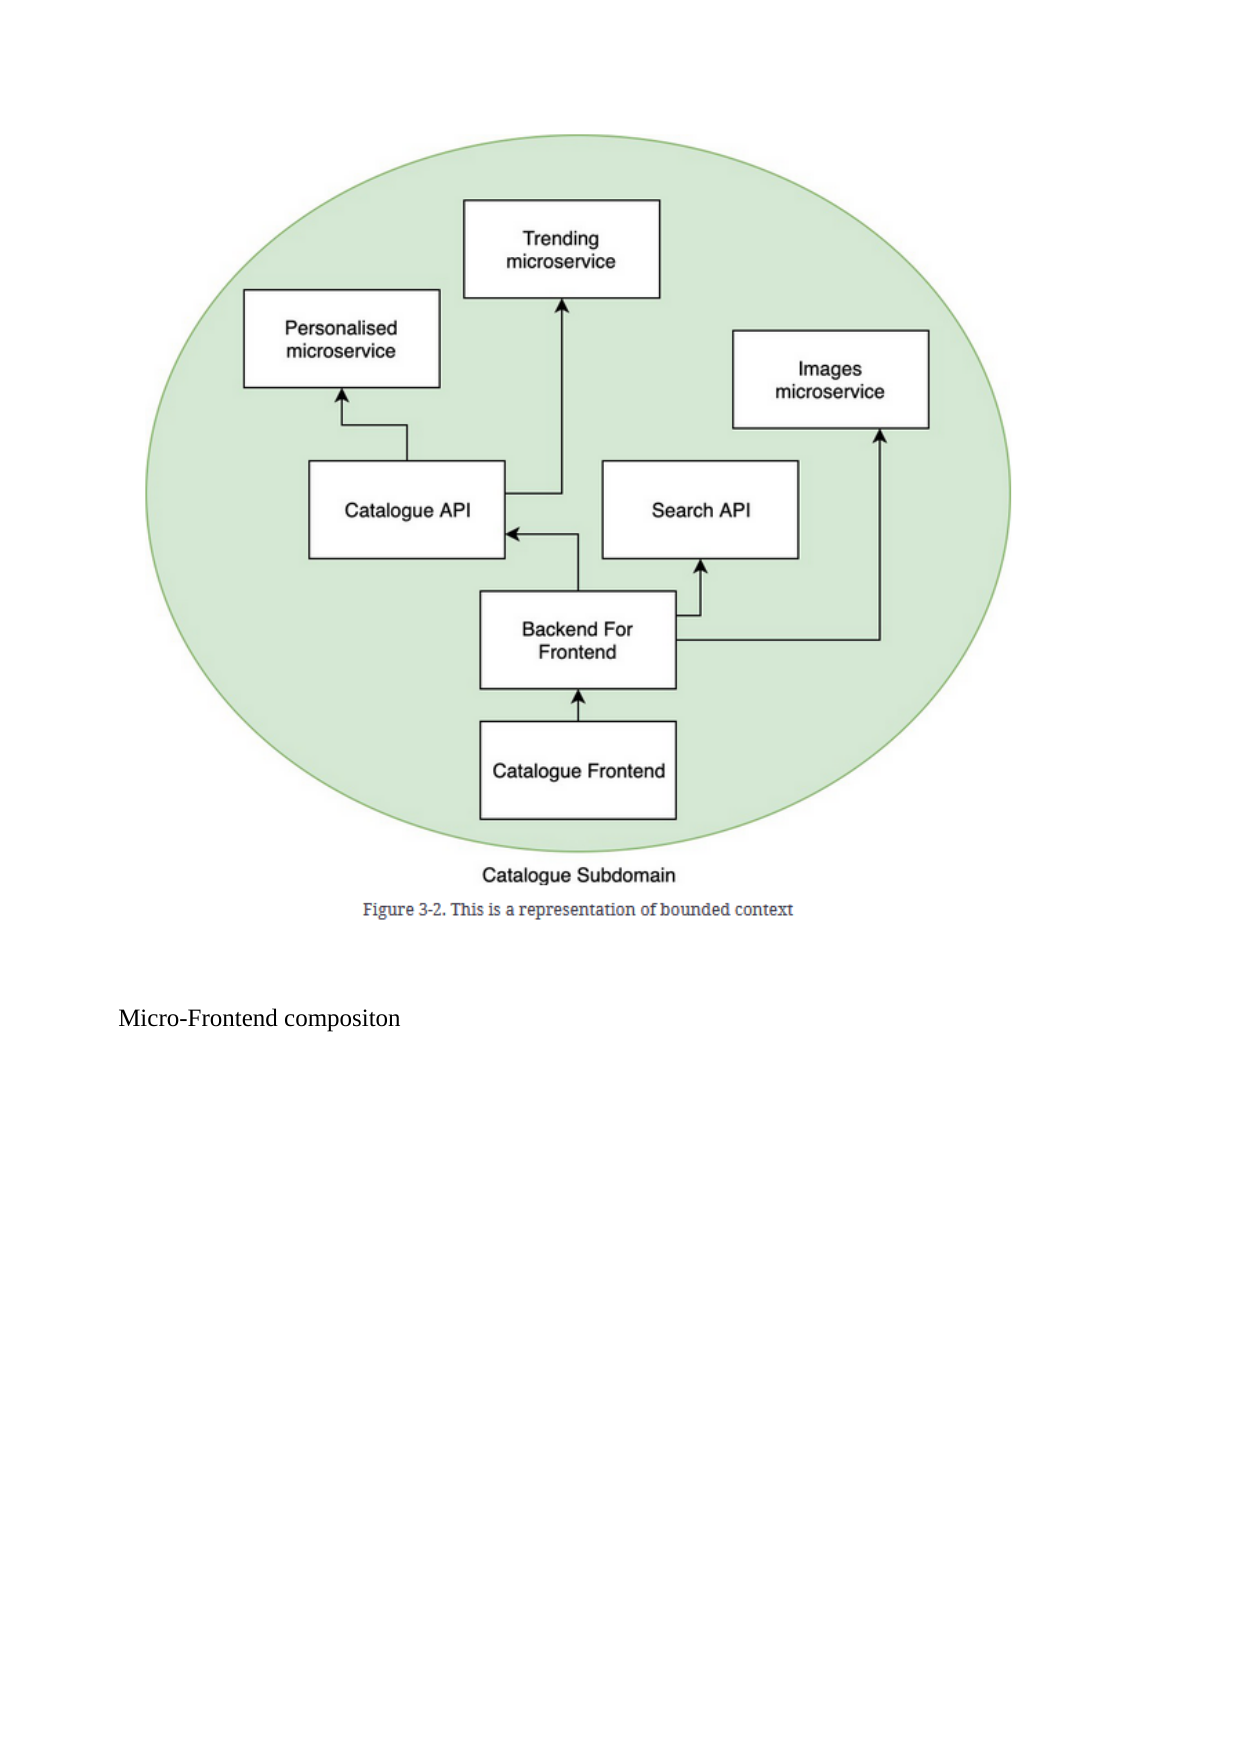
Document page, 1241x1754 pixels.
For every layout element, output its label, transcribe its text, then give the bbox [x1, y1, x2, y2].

text Micro-Frontend compositon [118, 1003, 1122, 1032]
picture [118, 118, 1123, 946]
